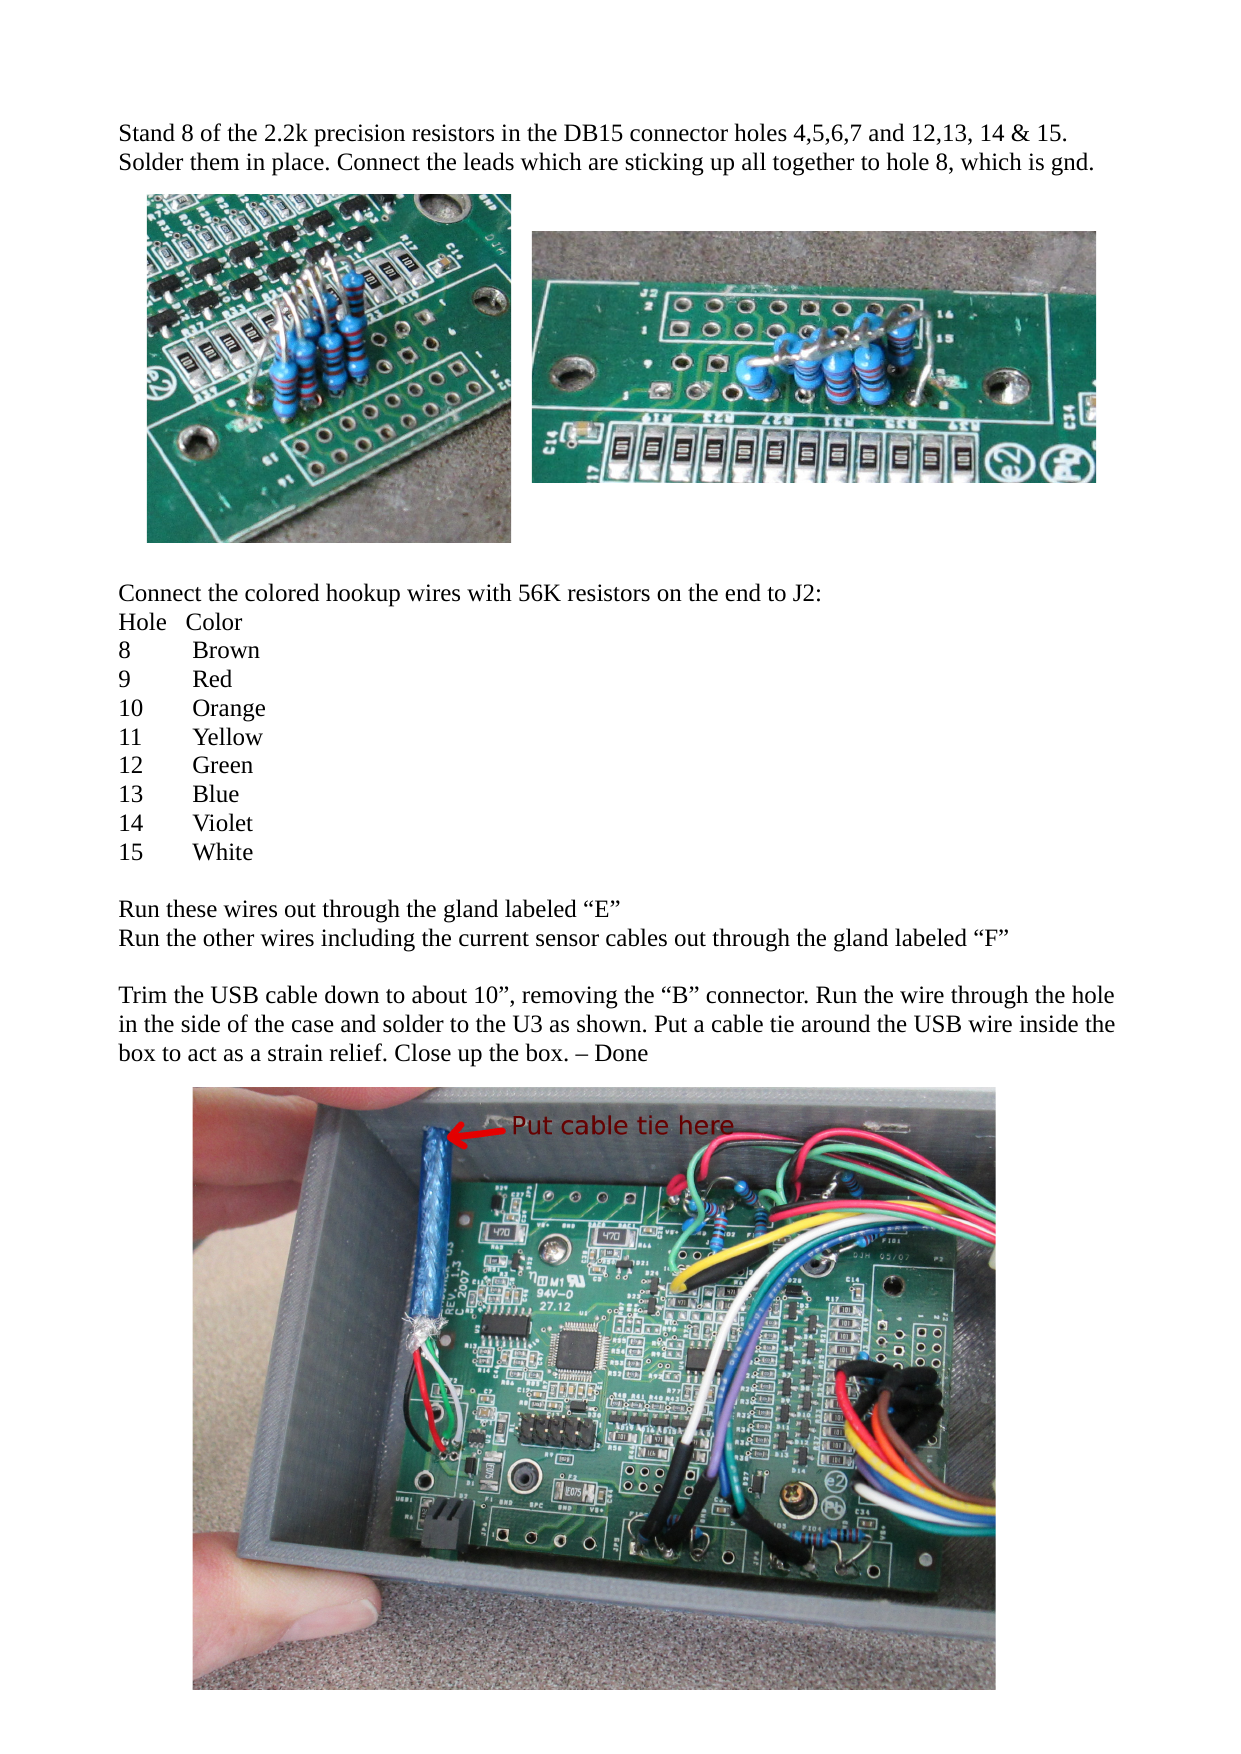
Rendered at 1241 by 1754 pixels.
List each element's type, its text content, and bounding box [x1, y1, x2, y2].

picture [192, 1087, 996, 1690]
text Hole Color [118, 607, 1122, 636]
text 9 Red [118, 664, 1122, 693]
text 13 Blue [118, 779, 1122, 808]
text Run the other wires including the current sensor cables out through the gland labeled “F” [118, 923, 1122, 952]
text 14 Violet [118, 808, 1122, 837]
text 11 Yellow [118, 722, 1122, 751]
text 8 Brown [118, 636, 1122, 664]
text Connect the colored hookup wires with 56K resistors on the end to J2: [118, 578, 1122, 607]
picture [531, 231, 1097, 483]
picture [146, 194, 512, 543]
text 10 Orange [118, 693, 1122, 722]
text Stand 8 of the 2.2k precision resistors in the DB15 connector holes 4,5,6,7 and 12,13, 14 & 15. Solder them in place. Connect the leads which are sticking up all together to hole 8, which is gnd. [118, 118, 1122, 176]
text 15 White [118, 837, 1122, 866]
text Run these wires out through the gland labeled “E” [118, 894, 1122, 923]
text 12 Green [118, 751, 1122, 779]
text Trim the USB cable down to about 10”, removing the “B” connector. Run the wire through the hole in the side of the case and solder to the U3 as shown. Put a cable tie around the USB wire inside the box to act as a strain relief. Close up the box. – Done [118, 981, 1122, 1067]
